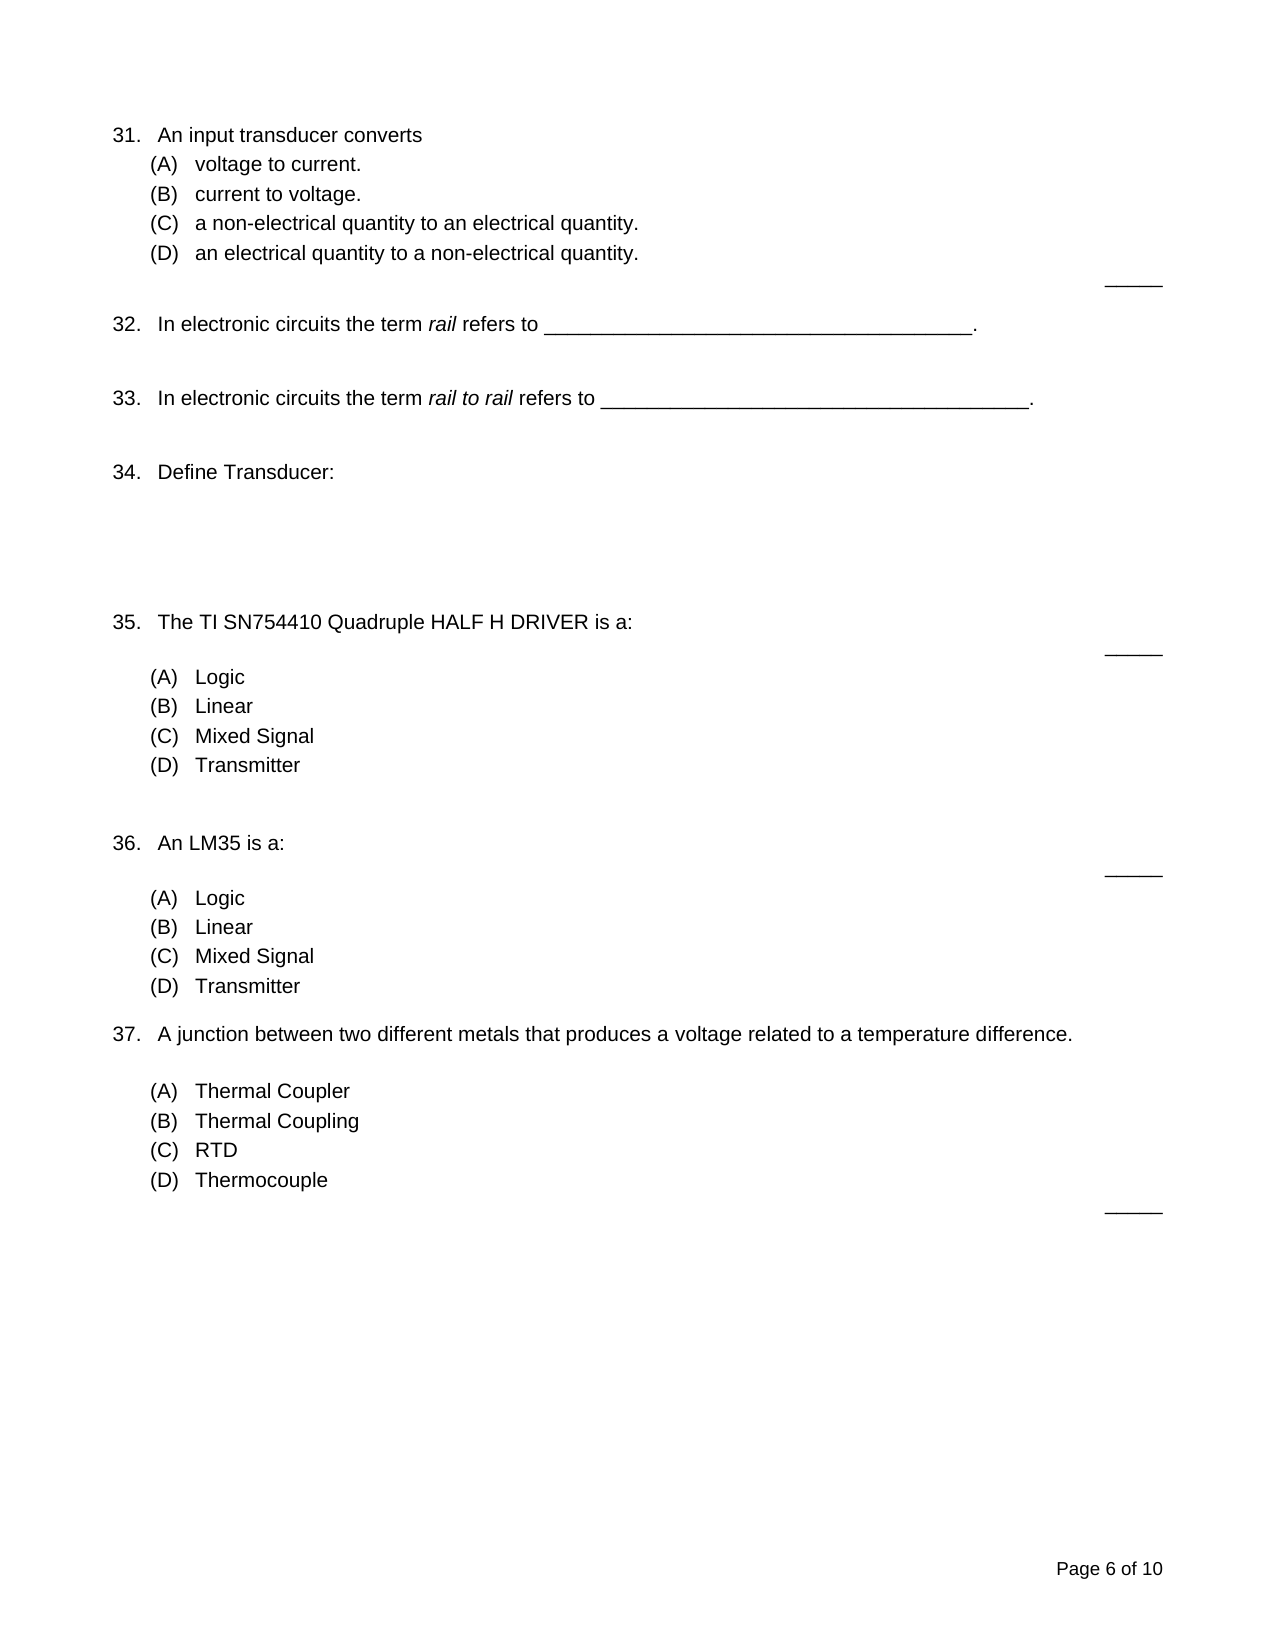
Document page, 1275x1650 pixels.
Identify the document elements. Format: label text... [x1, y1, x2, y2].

subtitle a non-electrical quantity to an electrical quantity. [150, 212, 1162, 235]
subtitle Logic [150, 665, 1162, 688]
subtitle Logic [150, 886, 1162, 909]
subtitle voltage to current. [150, 153, 1162, 176]
subtitle Mixed Signal [150, 945, 1162, 968]
subtitle Linear [150, 916, 1162, 939]
subtitle An LM35 is a: [112, 831, 1162, 854]
subtitle Transmitter [150, 754, 1162, 777]
subtitle Linear [150, 695, 1162, 718]
subtitle Thermal Coupling [150, 1109, 1162, 1133]
subtitle Thermocouple [150, 1168, 1162, 1192]
subtitle In electronic circuits the term rail refers to _____________________________________. [112, 313, 1162, 336]
subtitle an electrical quantity to a non-electrical quantity. [150, 241, 1162, 264]
text _____ [112, 854, 1162, 878]
text _____ [112, 634, 1162, 657]
subtitle Mixed Signal [150, 724, 1162, 747]
subtitle current to voltage. [150, 182, 1162, 205]
subtitle Define Transducer: [112, 460, 1162, 483]
subtitle The TI SN754410 Quadruple HALF H DRIVER is a: [112, 610, 1162, 634]
subtitle RTD [150, 1139, 1162, 1162]
subtitle In electronic circuits the term rail to rail refers to _____________________________________. [112, 386, 1162, 410]
subtitle Thermal Coupler [150, 1080, 1162, 1103]
subtitle Transmitter [150, 974, 1162, 998]
subtitle A junction between two different metals that produces a voltage related to a temperature difference. [112, 1023, 1162, 1046]
text _____ [112, 264, 1162, 288]
subtitle An input transducer converts [112, 123, 1162, 146]
text _____ [112, 1192, 1162, 1215]
